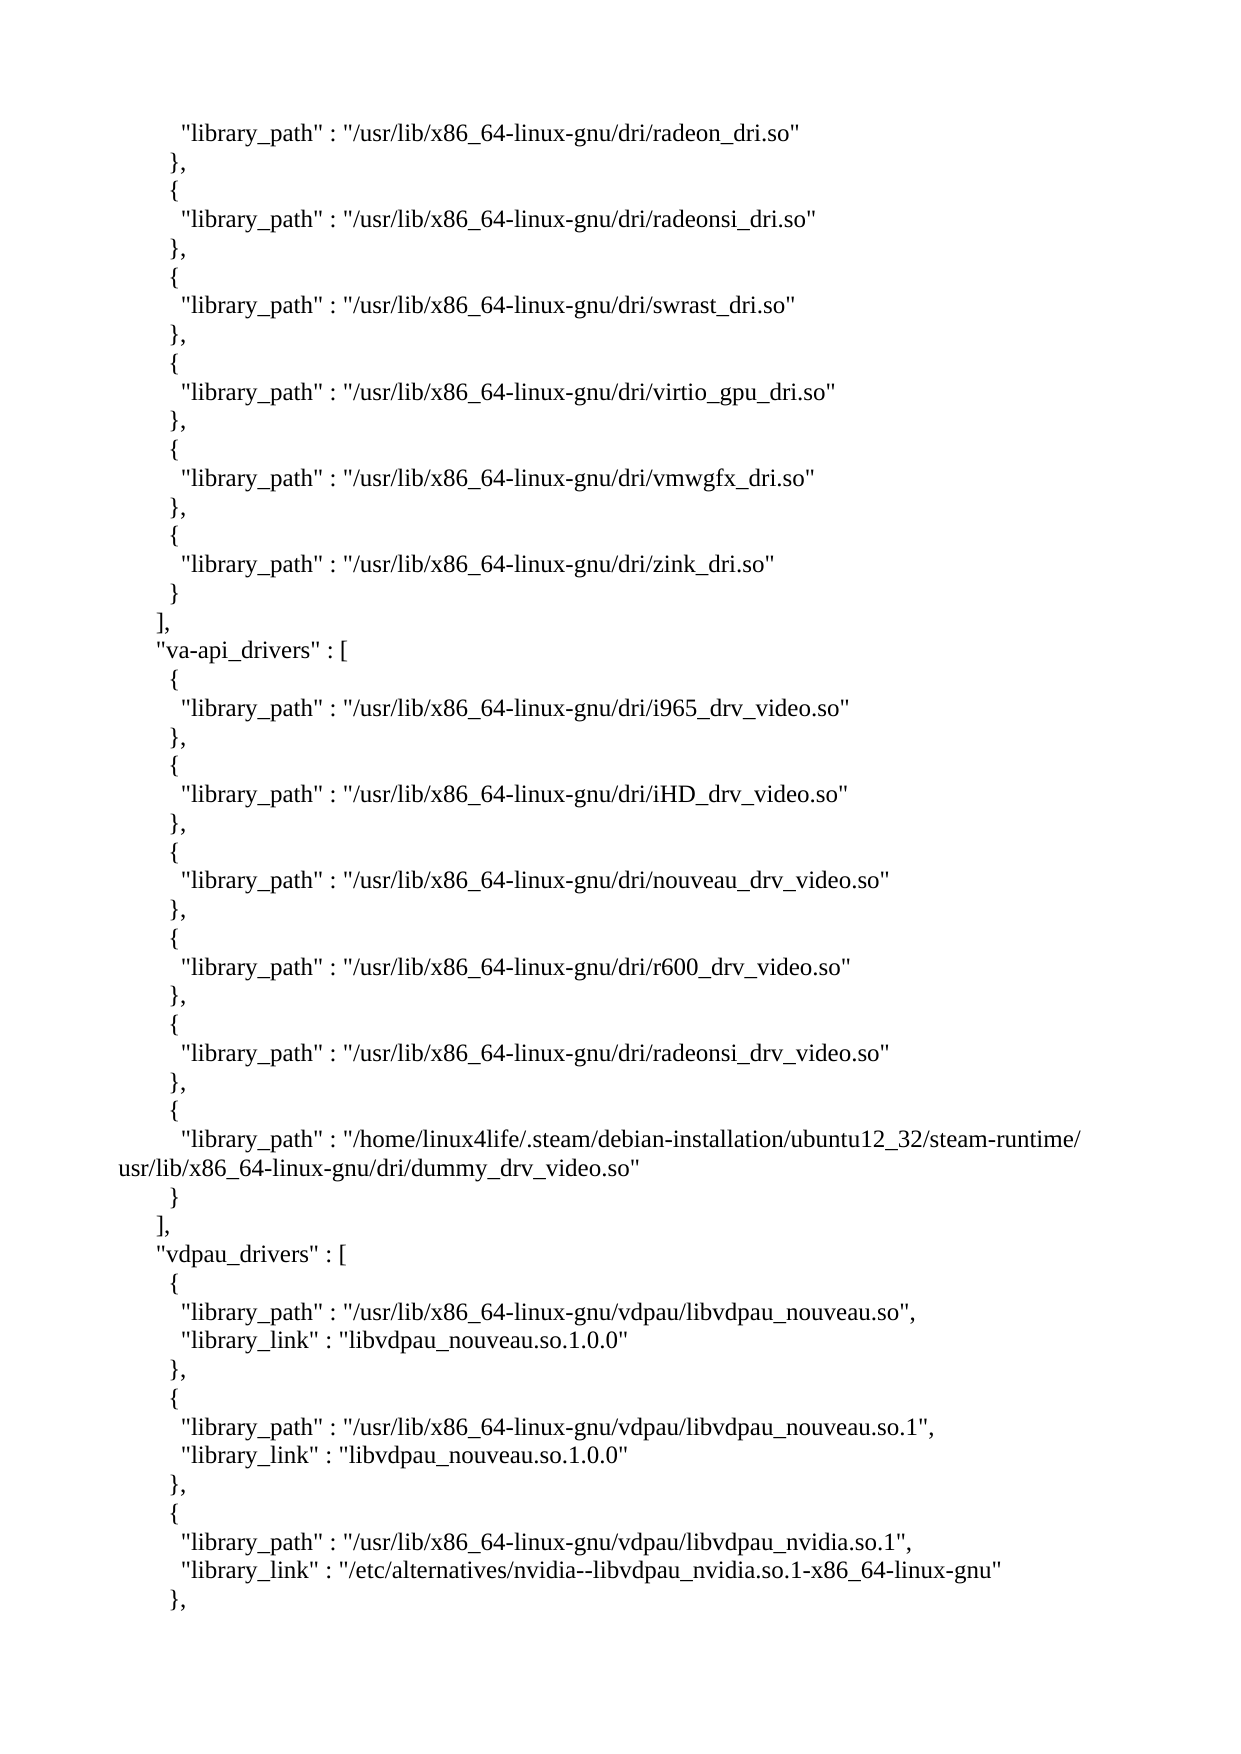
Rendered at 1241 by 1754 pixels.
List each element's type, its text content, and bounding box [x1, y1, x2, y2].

text } [118, 578, 1122, 607]
text }, [118, 492, 1122, 521]
text }, [118, 1067, 1122, 1096]
text { [118, 1009, 1122, 1038]
text "library_path" : "/home/linux4life/.steam/debian-installation/ubuntu12_32/steam-runtime/usr/lib/x86_64-linux-gnu/dri/dummy_drv_video.so" [118, 1124, 1122, 1182]
text "library_link" : "libvdpau_nouveau.so.1.0.0" [118, 1326, 1122, 1354]
text { [118, 1096, 1122, 1124]
text "library_path" : "/usr/lib/x86_64-linux-gnu/dri/r600_drv_video.so" [118, 952, 1122, 981]
text "library_link" : "libvdpau_nouveau.so.1.0.0" [118, 1441, 1122, 1469]
text "library_path" : "/usr/lib/x86_64-linux-gnu/dri/iHD_drv_video.so" [118, 779, 1122, 808]
text "library_path" : "/usr/lib/x86_64-linux-gnu/vdpau/libvdpau_nouveau.so.1", [118, 1412, 1122, 1441]
text { [118, 664, 1122, 693]
text }, [118, 406, 1122, 434]
text "library_path" : "/usr/lib/x86_64-linux-gnu/dri/virtio_gpu_dri.so" [118, 377, 1122, 406]
text }, [118, 319, 1122, 348]
text "library_path" : "/usr/lib/x86_64-linux-gnu/dri/radeonsi_dri.so" [118, 204, 1122, 233]
text "library_path" : "/usr/lib/x86_64-linux-gnu/vdpau/libvdpau_nouveau.so", [118, 1297, 1122, 1326]
text { [118, 923, 1122, 952]
text { [118, 1268, 1122, 1297]
text { [118, 751, 1122, 779]
text "library_path" : "/usr/lib/x86_64-linux-gnu/dri/radeonsi_drv_video.so" [118, 1038, 1122, 1067]
text { [118, 521, 1122, 549]
text { [118, 176, 1122, 204]
text } [118, 1182, 1122, 1211]
text ], [118, 1211, 1122, 1239]
text "library_path" : "/usr/lib/x86_64-linux-gnu/dri/swrast_dri.so" [118, 291, 1122, 319]
text "library_path" : "/usr/lib/x86_64-linux-gnu/dri/radeon_dri.so" [118, 118, 1122, 147]
text ], [118, 607, 1122, 636]
text "library_path" : "/usr/lib/x86_64-linux-gnu/vdpau/libvdpau_nvidia.so.1", [118, 1527, 1122, 1556]
text "library_path" : "/usr/lib/x86_64-linux-gnu/dri/nouveau_drv_video.so" [118, 866, 1122, 894]
text { [118, 348, 1122, 377]
text }, [118, 981, 1122, 1009]
text }, [118, 808, 1122, 837]
text }, [118, 1354, 1122, 1383]
text }, [118, 1469, 1122, 1498]
text "library_link" : "/etc/alternatives/nvidia--libvdpau_nvidia.so.1-x86_64-linux-gnu" [118, 1556, 1122, 1584]
text }, [118, 147, 1122, 176]
text "vdpau_drivers" : [ [118, 1239, 1122, 1268]
text { [118, 1498, 1122, 1527]
text "library_path" : "/usr/lib/x86_64-linux-gnu/dri/vmwgfx_dri.so" [118, 463, 1122, 492]
text }, [118, 1584, 1122, 1613]
text "library_path" : "/usr/lib/x86_64-linux-gnu/dri/zink_dri.so" [118, 549, 1122, 578]
text { [118, 262, 1122, 291]
text { [118, 837, 1122, 866]
text }, [118, 894, 1122, 923]
text }, [118, 233, 1122, 262]
text { [118, 1383, 1122, 1412]
text "va-api_drivers" : [ [118, 636, 1122, 664]
text "library_path" : "/usr/lib/x86_64-linux-gnu/dri/i965_drv_video.so" [118, 693, 1122, 722]
text { [118, 434, 1122, 463]
text }, [118, 722, 1122, 751]
